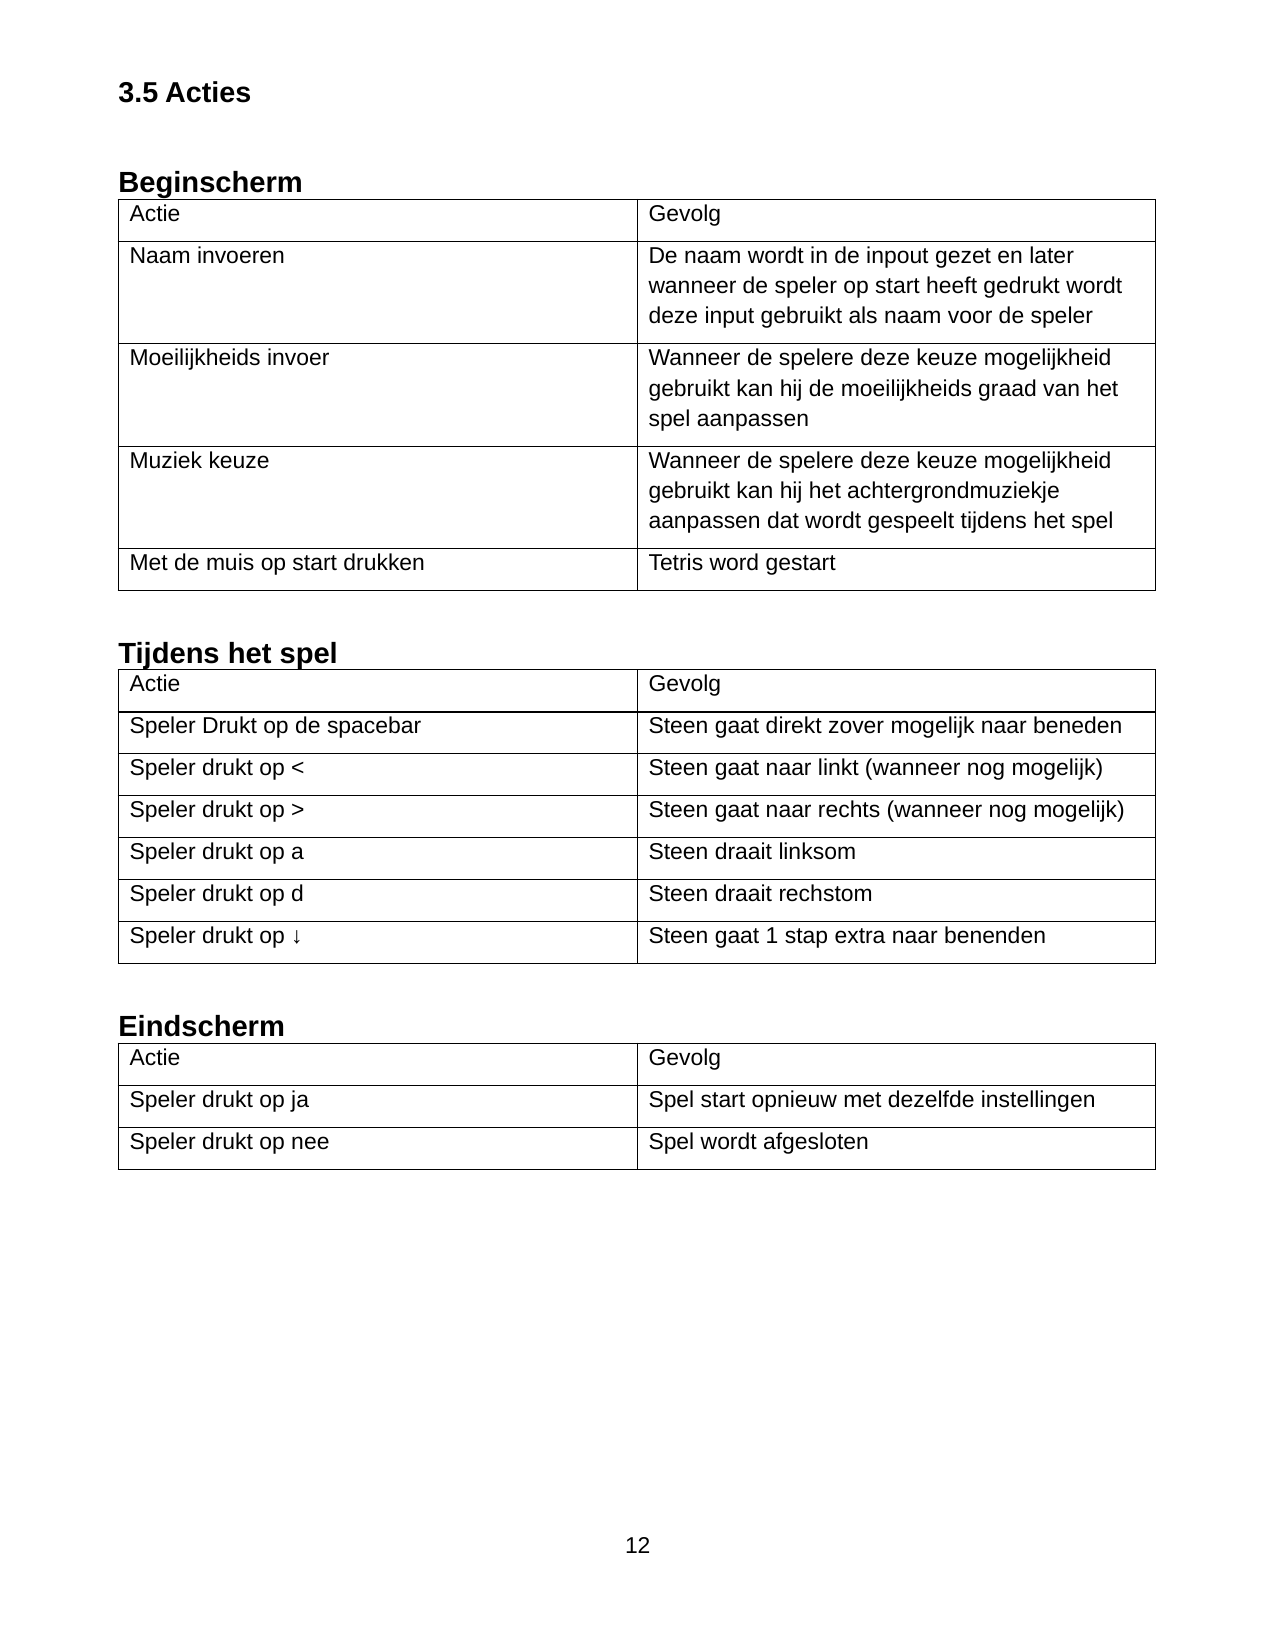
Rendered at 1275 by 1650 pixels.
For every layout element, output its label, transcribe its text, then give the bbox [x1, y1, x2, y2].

table_header Actie [119, 1044, 637, 1084]
table_cell Speler drukt op a [119, 838, 637, 879]
text Tijdens het spel [118, 636, 1157, 669]
table_cell Speler drukt op d [119, 880, 637, 921]
subtitle 3.5 Acties [118, 75, 1157, 108]
table_header Actie [119, 670, 637, 711]
table_cell Moeilijkheids invoer [119, 344, 637, 446]
table_cell Met de muis op start drukken [119, 549, 637, 590]
table_cell Speler drukt op ja [119, 1086, 637, 1127]
text Beginscherm [118, 165, 1157, 199]
table_cell Wanneer de spelere deze keuze mogelijkheid gebruikt kan hij de moeilijkheids graad van het spel aanpassen [638, 344, 1155, 446]
table_cell Speler drukt op nee [119, 1128, 637, 1168]
table_cell Spel start opnieuw met dezelfde instellingen [638, 1086, 1155, 1127]
table_header Gevolg [638, 200, 1155, 241]
table_header Actie [119, 200, 637, 241]
table_cell De naam wordt in de inpout gezet en later wanneer de speler op start heeft gedrukt wordt deze input gebruikt als naam voor de speler [638, 242, 1155, 343]
table_cell Tetris word gestart [638, 549, 1155, 590]
table_cell Steen gaat direkt zover mogelijk naar beneden [638, 713, 1155, 753]
table_cell Speler drukt op > [119, 796, 637, 837]
table_cell Spel wordt afgesloten [638, 1128, 1155, 1168]
table_cell Steen draait rechstom [638, 880, 1155, 921]
table_cell Speler drukt op < [119, 754, 637, 795]
table_cell Speler Drukt op de spacebar [119, 713, 637, 753]
table_cell Wanneer de spelere deze keuze mogelijkheid gebruikt kan hij het achtergrondmuziekje aanpassen dat wordt gespeelt tijdens het spel [638, 447, 1155, 548]
text Eindscherm [118, 1009, 1157, 1043]
table_header Gevolg [638, 1044, 1155, 1084]
table_cell Steen gaat naar linkt (wanneer nog mogelijk) [638, 754, 1155, 795]
table_cell Steen draait linksom [638, 838, 1155, 879]
table_cell Speler drukt op ↓ [119, 922, 637, 963]
table_cell Steen gaat naar rechts (wanneer nog mogelijk) [638, 796, 1155, 837]
table_header Gevolg [638, 670, 1155, 711]
table_cell Steen gaat 1 stap extra naar benenden [638, 922, 1155, 963]
table_cell Naam invoeren [119, 242, 637, 343]
table_cell Muziek keuze [119, 447, 637, 548]
